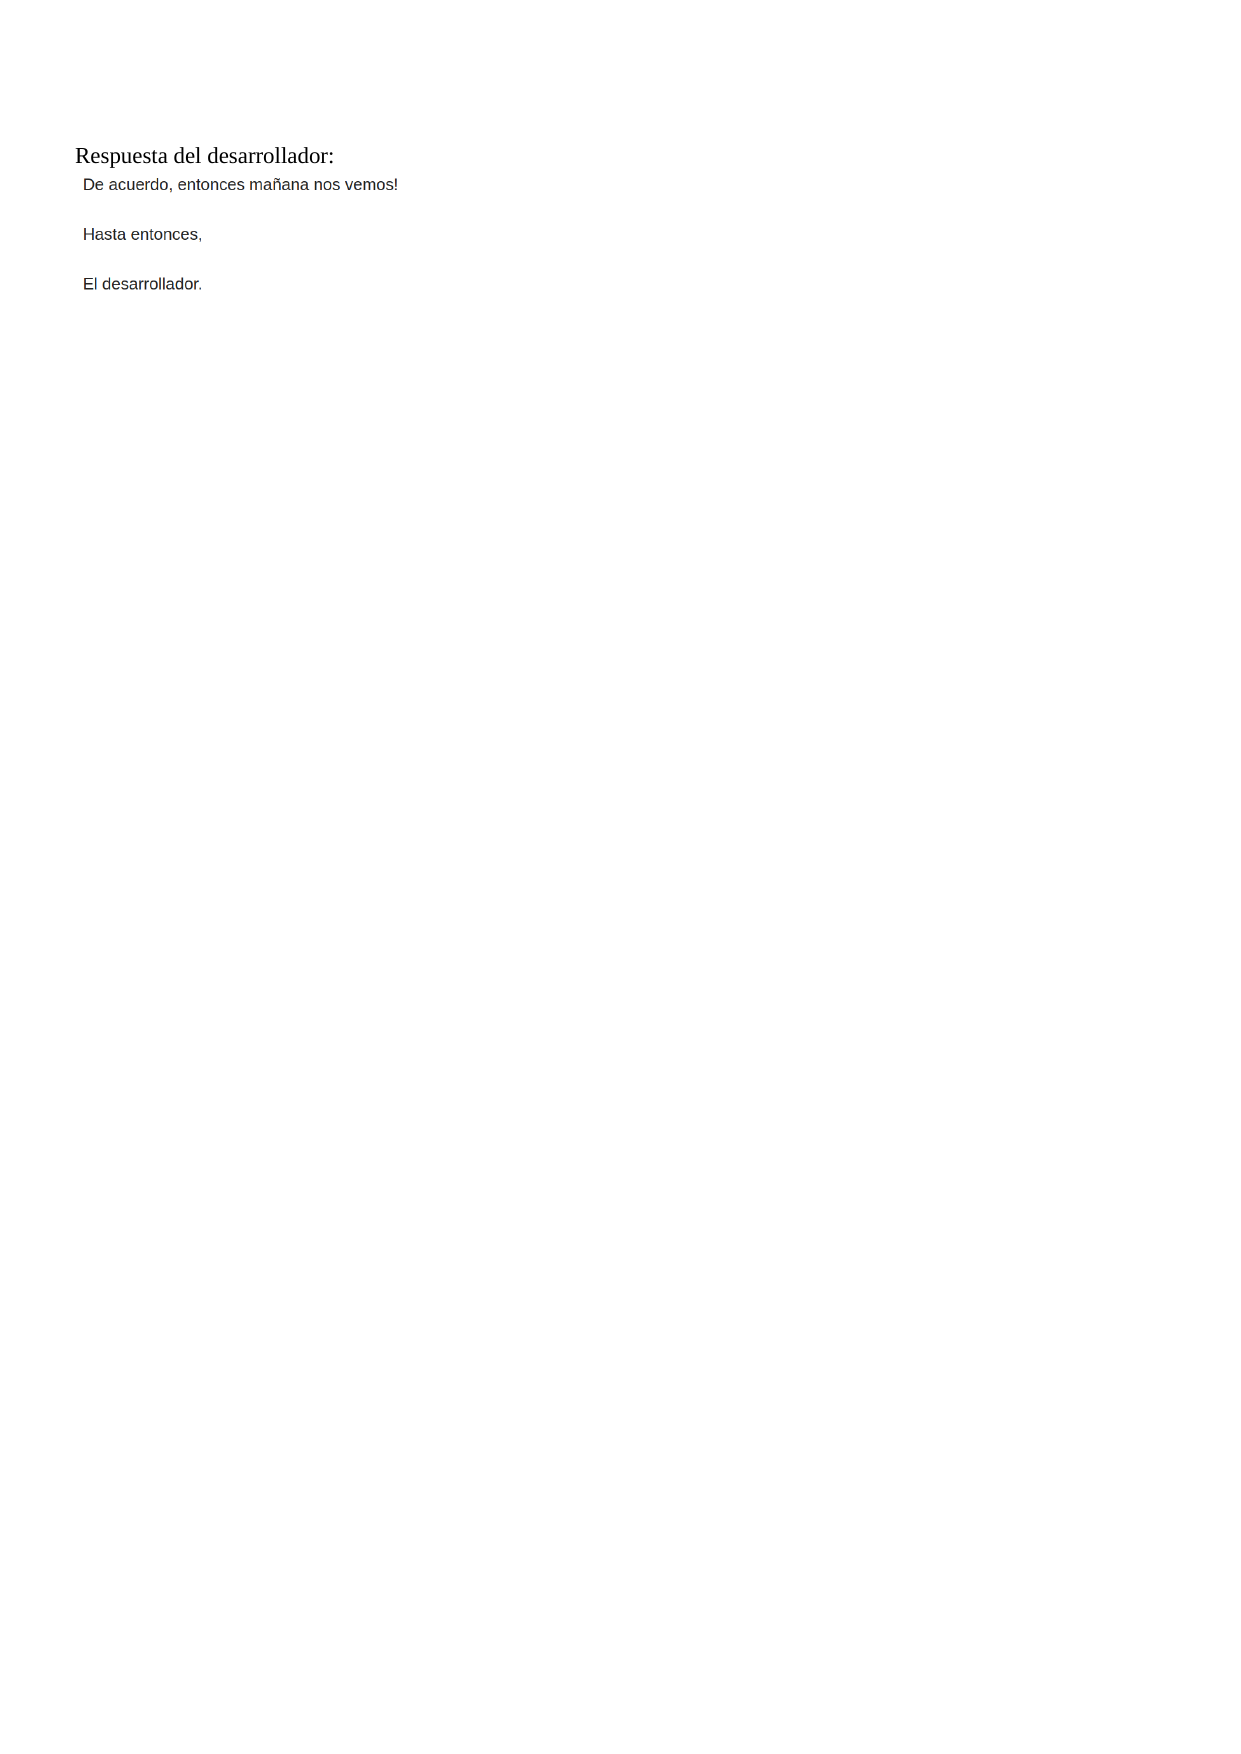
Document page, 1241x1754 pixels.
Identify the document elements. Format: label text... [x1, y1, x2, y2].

picture [75, 168, 421, 300]
text Respuesta del desarrollador: [75, 142, 1067, 168]
